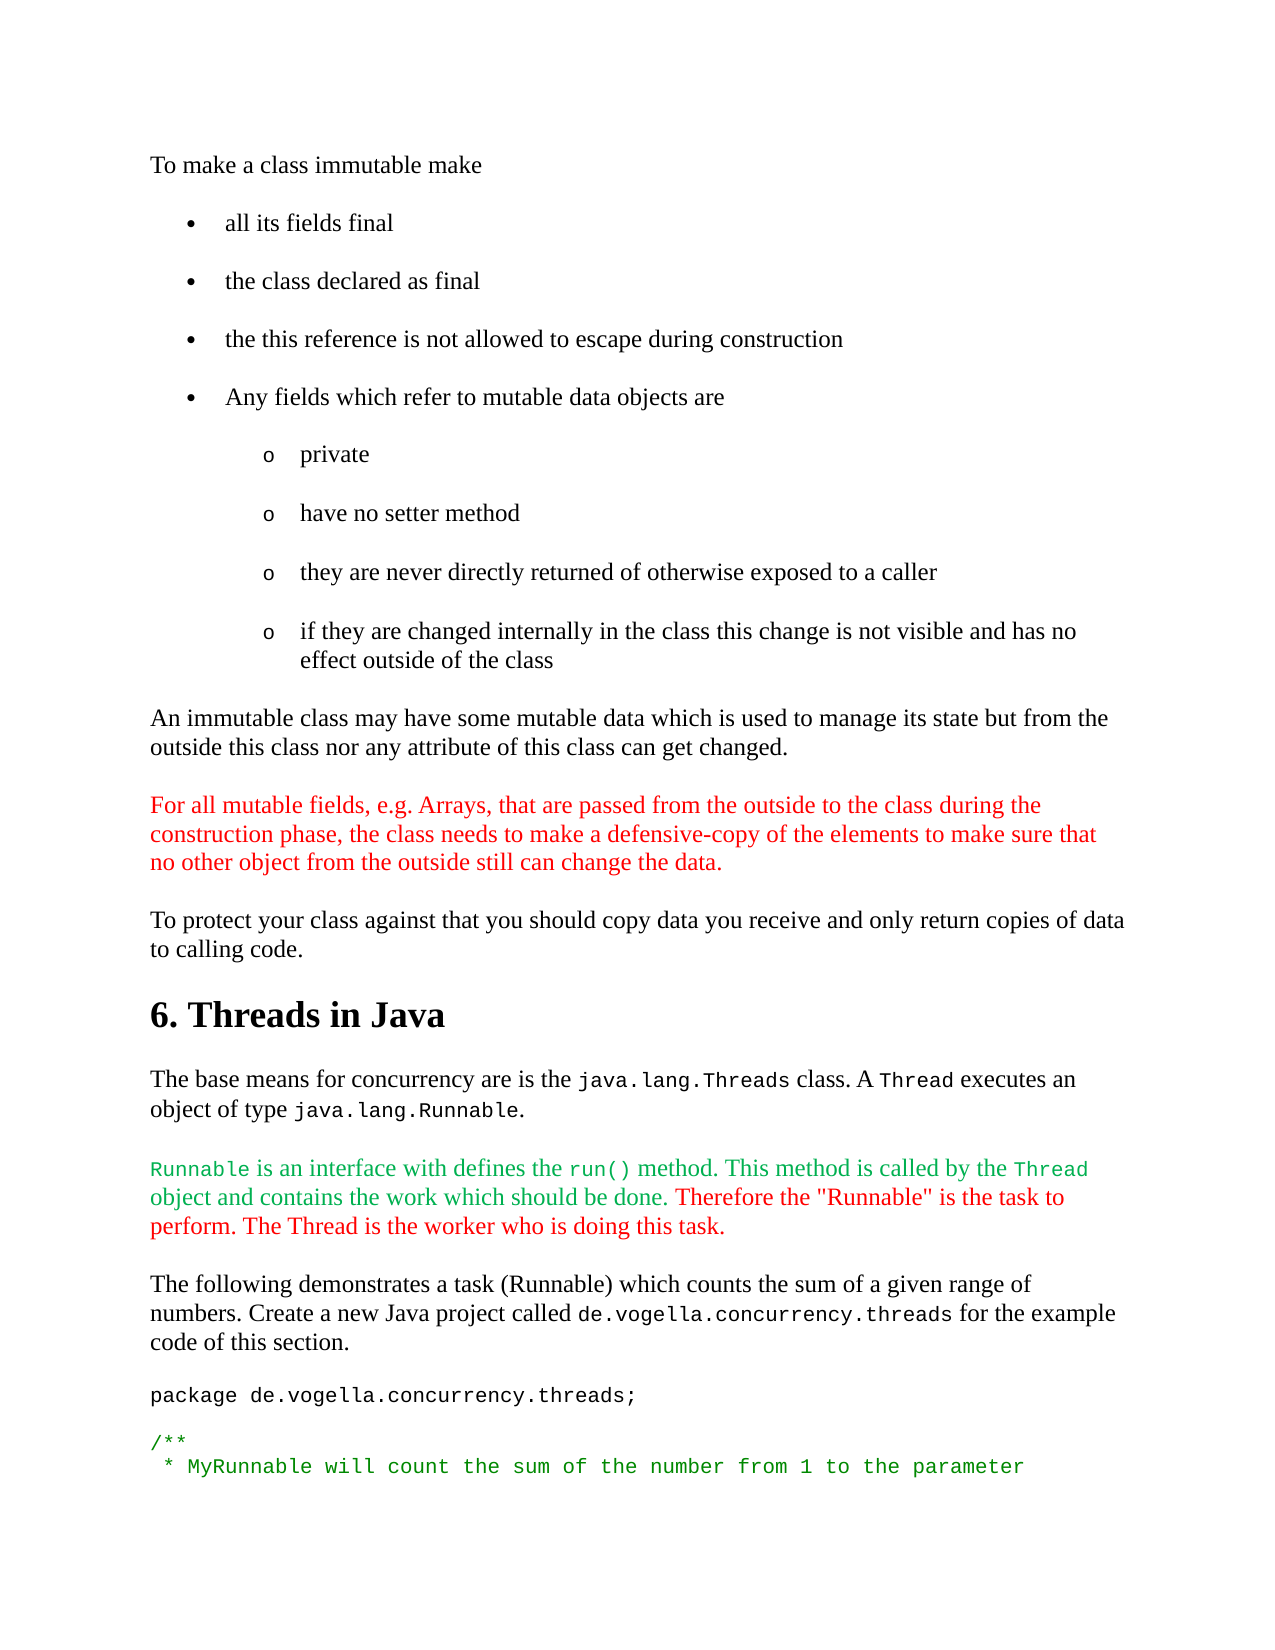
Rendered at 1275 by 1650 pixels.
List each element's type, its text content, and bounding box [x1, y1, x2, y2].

list all its fields final [187, 208, 1125, 237]
list if they are changed internally in the class this change is not visible and has no effect outside of the class [262, 616, 1125, 674]
list the this reference is not allowed to escape during construction [187, 324, 1125, 352]
text /** [150, 1432, 1125, 1456]
text To protect your class against that you should copy data you receive and only return copies of data to calling code. [150, 905, 1125, 963]
text The base means for concurrency are is the java.lang.Threads class. A Thread executes an object of type java.lang.Runnable. [150, 1064, 1125, 1123]
subtitle 6. Threads in Java [150, 992, 1125, 1035]
list the class declared as final [187, 266, 1125, 294]
text For all mutable fields, e.g. Arrays, that are passed from the outside to the class during the construction phase, the class needs to make a defensive-copy of the elements to make sure that no other object from the outside still can change the data. [150, 790, 1125, 876]
list private [262, 439, 1125, 469]
text An immutable class may have some mutable data which is used to manage its state but from the outside this class nor any attribute of this class can get changed. [150, 703, 1125, 761]
text To make a class immutable make [150, 150, 1125, 179]
list Any fields which refer to mutable data objects are [187, 382, 1125, 410]
text * MyRunnable will count the sum of the number from 1 to the parameter [150, 1456, 1125, 1480]
text package de.vogella.concurrency.threads; [150, 1385, 1125, 1409]
list have no setter method [262, 498, 1125, 528]
text The following demonstrates a task (Runnable) which counts the sum of a given range of numbers. Create a new Java project called de.vogella.concurrency.threads for the example code of this section. [150, 1269, 1125, 1356]
list they are never directly returned of otherwise exposed to a caller [262, 557, 1125, 587]
text Runnable is an interface with defines the run() method. This method is called by the Thread object and contains the work which should be done. Therefore the "Runnable" is the task to perform. The Thread is the worker who is doing this task. [150, 1153, 1125, 1240]
